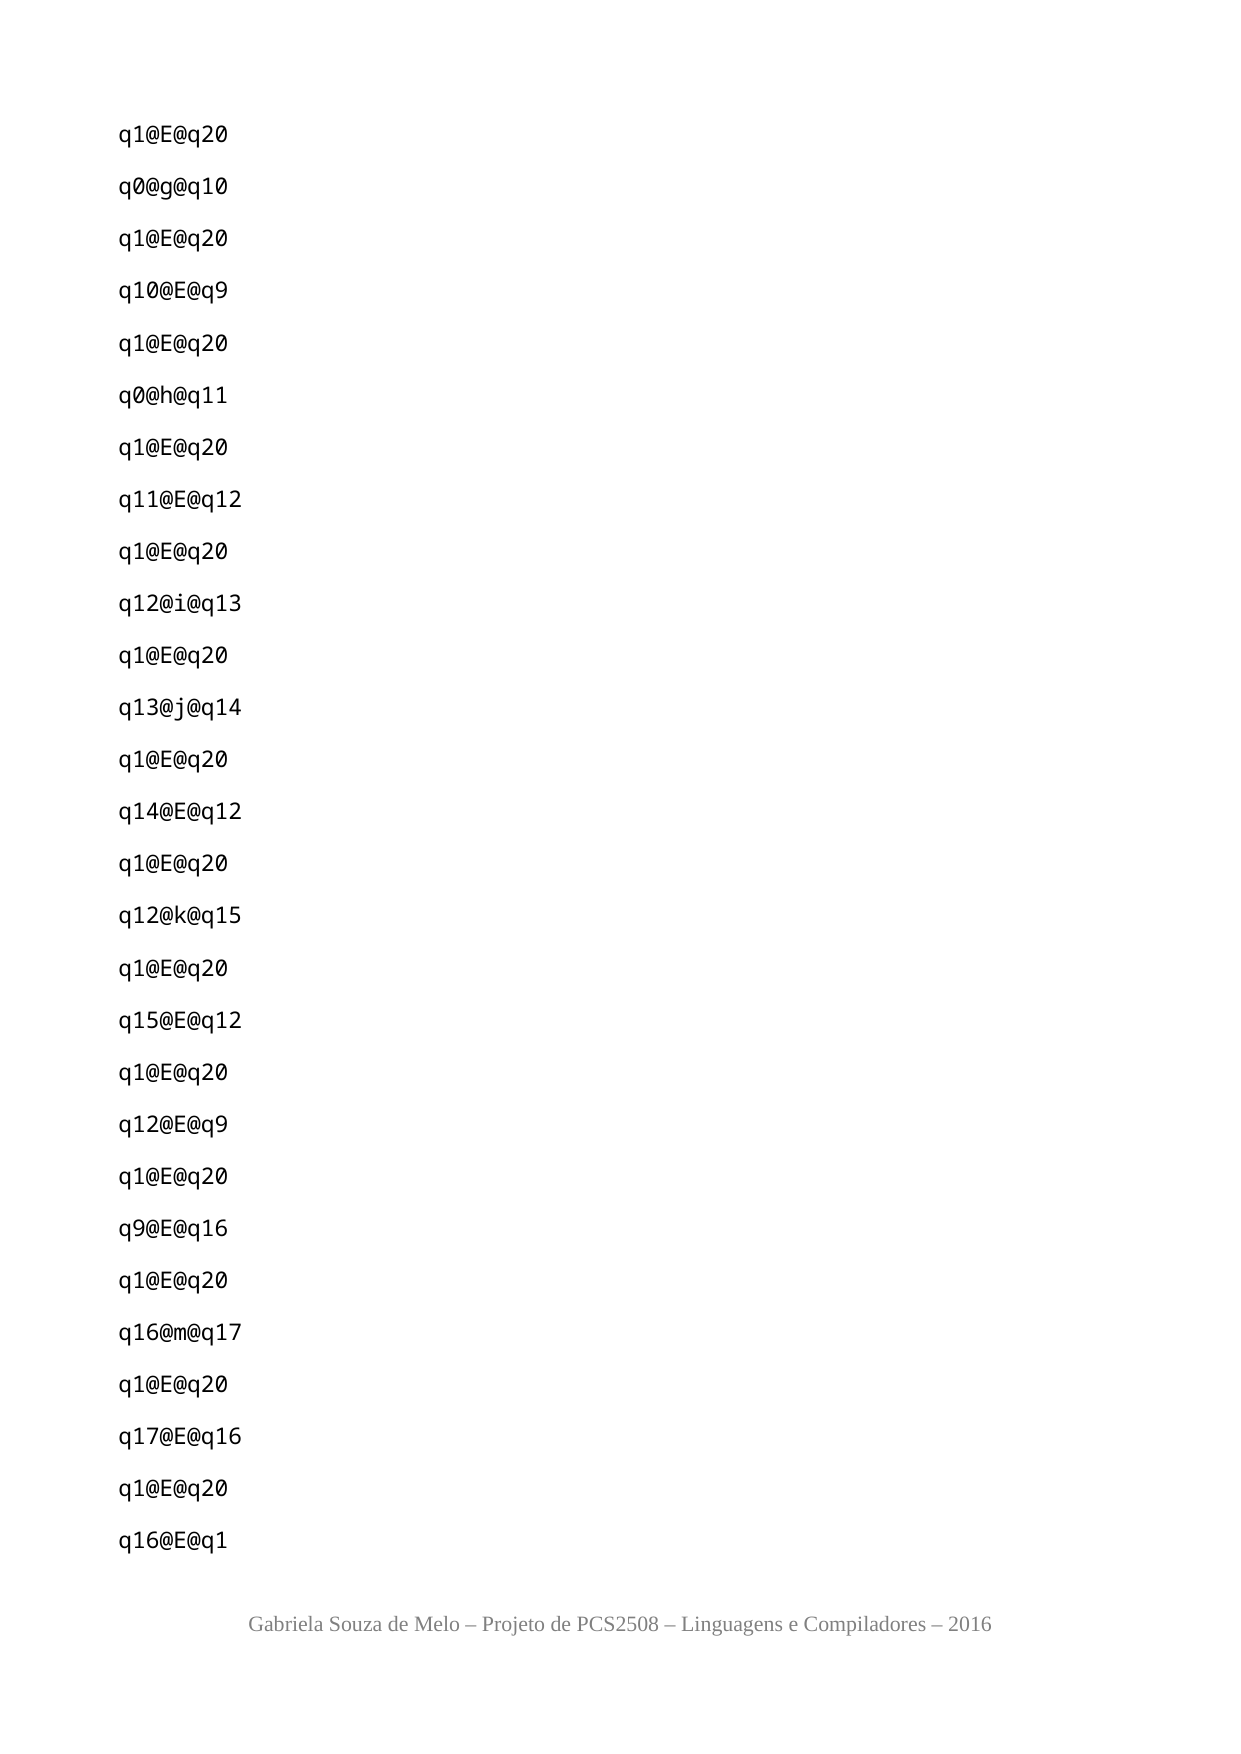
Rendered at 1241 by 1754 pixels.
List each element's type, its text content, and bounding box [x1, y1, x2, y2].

text q1@E@q20 [118, 1160, 1122, 1191]
text q16@m@q17 [118, 1316, 1122, 1347]
text q1@E@q20 [118, 639, 1122, 670]
text q11@E@q12 [118, 483, 1122, 514]
text q1@E@q20 [118, 222, 1122, 253]
text q13@j@q14 [118, 691, 1122, 722]
text q12@i@q13 [118, 587, 1122, 618]
text q9@E@q16 [118, 1212, 1122, 1243]
text q1@E@q20 [118, 535, 1122, 566]
text q1@E@q20 [118, 847, 1122, 878]
text q1@E@q20 [118, 118, 1122, 149]
text q1@E@q20 [118, 1368, 1122, 1399]
text q14@E@q12 [118, 795, 1122, 826]
text q17@E@q16 [118, 1420, 1122, 1451]
text q12@E@q9 [118, 1108, 1122, 1139]
text q1@E@q20 [118, 431, 1122, 462]
text q1@E@q20 [118, 951, 1122, 983]
text q1@E@q20 [118, 743, 1122, 774]
text q0@h@q11 [118, 378, 1122, 410]
text q1@E@q20 [118, 1472, 1122, 1503]
text q0@g@q10 [118, 170, 1122, 201]
text q16@E@q1 [118, 1524, 1122, 1556]
text q1@E@q20 [118, 1056, 1122, 1087]
text q1@E@q20 [118, 1264, 1122, 1295]
text q1@E@q20 [118, 326, 1122, 358]
text q15@E@q12 [118, 1003, 1122, 1035]
text q10@E@q9 [118, 274, 1122, 306]
text q12@k@q15 [118, 899, 1122, 931]
